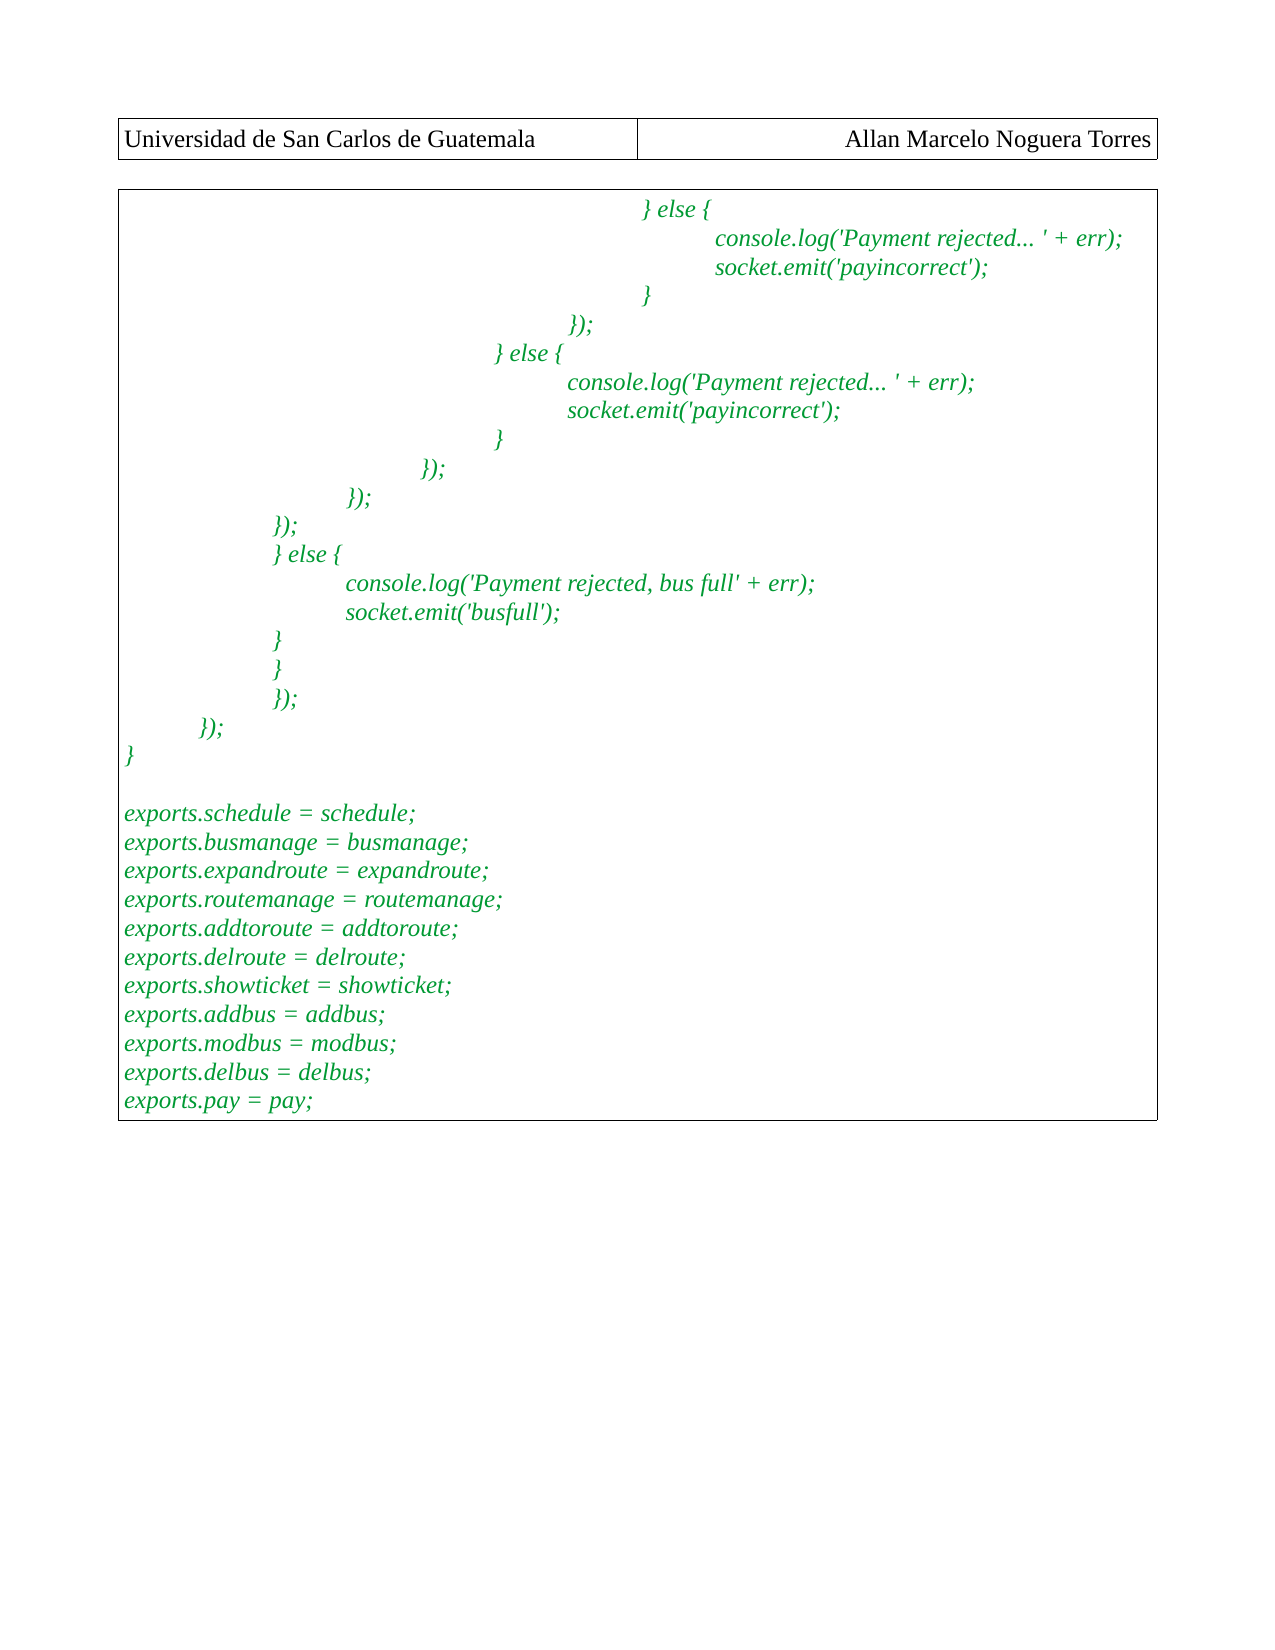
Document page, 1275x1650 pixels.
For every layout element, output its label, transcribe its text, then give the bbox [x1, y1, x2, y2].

table_header } else { console.log('Payment rejected... ' + err); socket.emit('payincorrect'); } }); } else { console.log('Payment rejected... ' + err); socket.emit('payincorrect'); } }); }); }); } else { console.log('Payment rejected, bus full' + err); socket.emit('busfull'); } } }); }); } exports.schedule = schedule; exports.busmanage = busmanage; exports.expandroute = expandroute; exports.routemanage = routemanage; exports.addtoroute = addtoroute; exports.delroute = delroute; exports.showticket = showticket; exports.addbus = addbus; exports.modbus = modbus; exports.delbus = delbus; exports.pay = pay; [119, 190, 1157, 1120]
